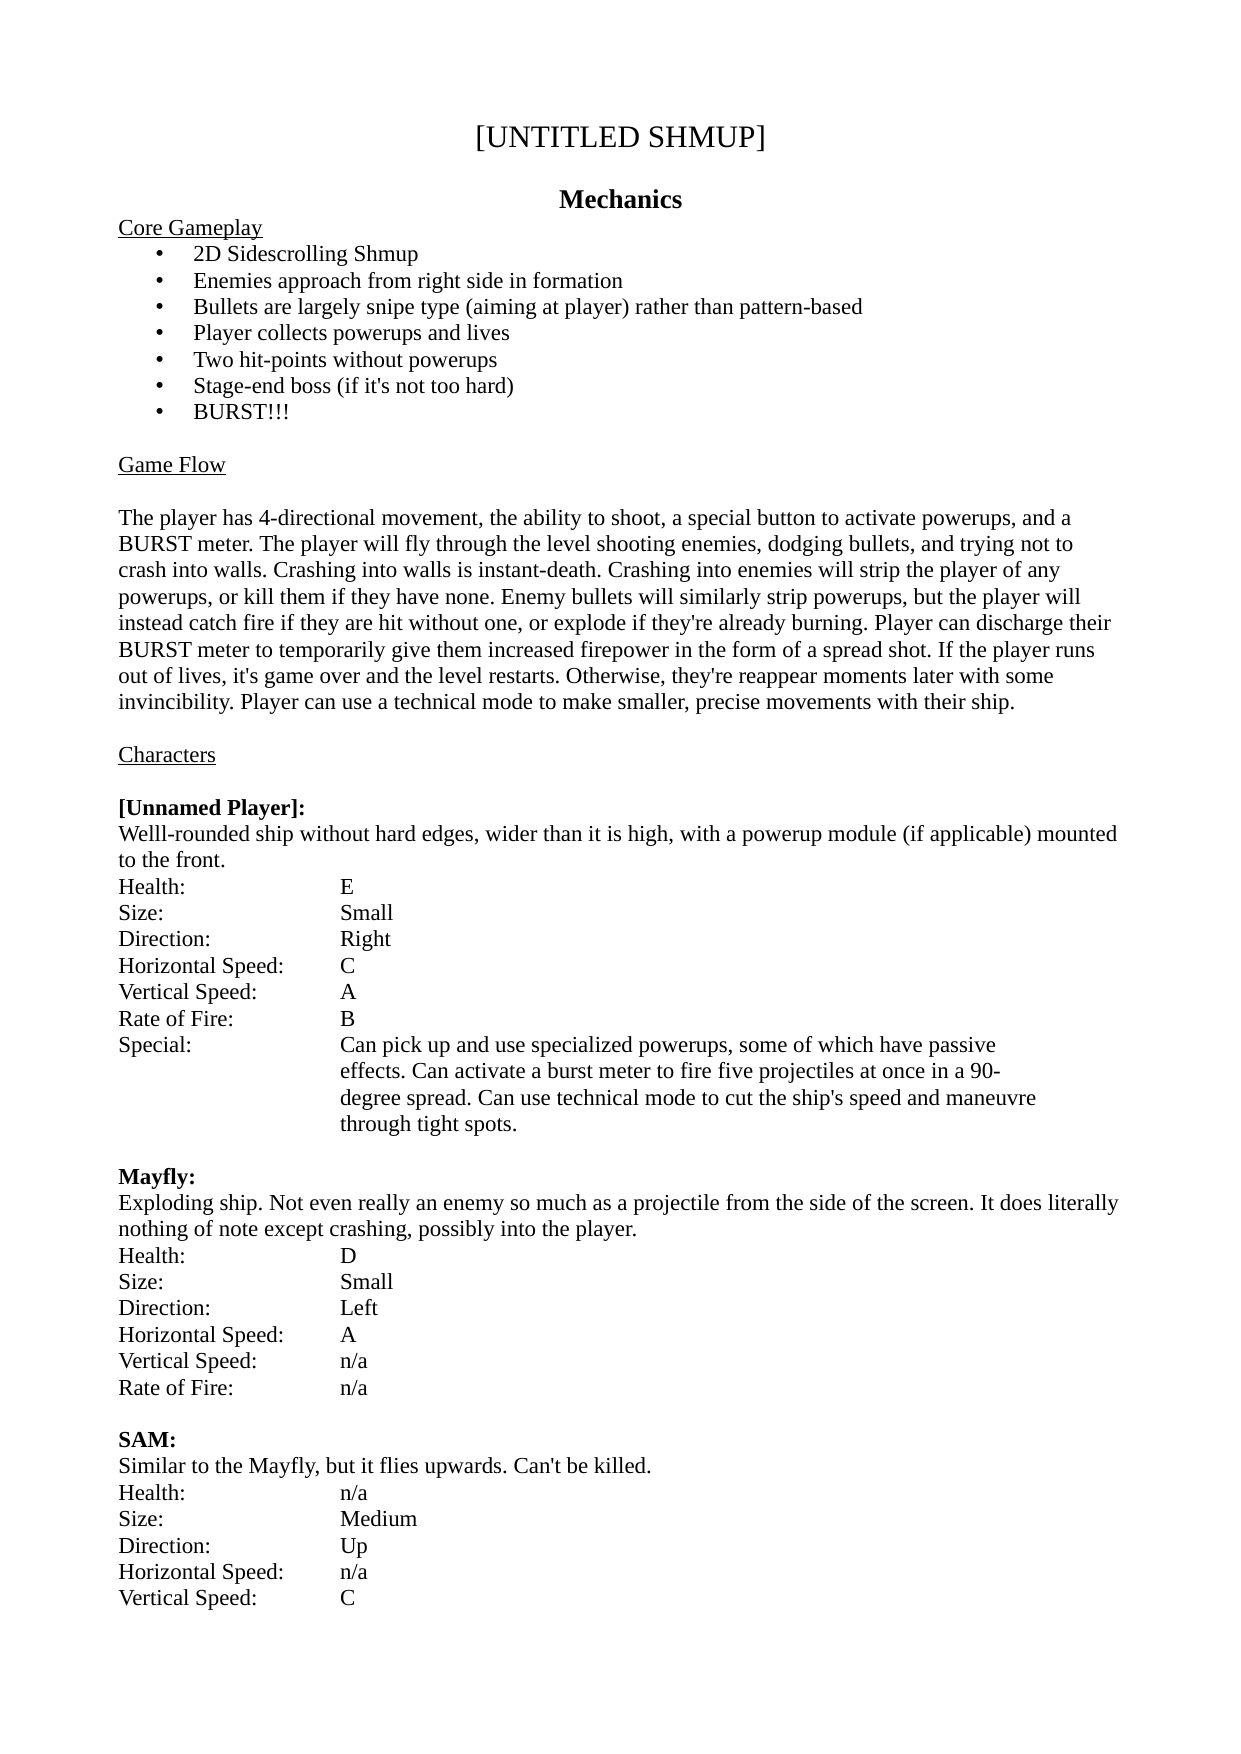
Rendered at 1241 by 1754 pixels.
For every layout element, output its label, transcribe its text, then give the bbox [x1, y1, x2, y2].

text Similar to the Mayfly, but it flies upwards. Can't be killed. [118, 1453, 1123, 1479]
list BURST!!! [156, 398, 1123, 425]
text Mayfly: [118, 1163, 1123, 1189]
text Horizontal Speed: A [118, 1321, 1123, 1347]
text Vertical Speed: n/a Rate of Fire: n/a [118, 1347, 1123, 1400]
text Vertical Speed: A [118, 978, 1123, 1004]
text Characters [118, 741, 1123, 767]
text Horizontal Speed: n/a [118, 1558, 1123, 1584]
text Direction: Left [118, 1294, 1123, 1321]
text [Unnamed Player]: [118, 794, 1123, 820]
text Health: n/a [118, 1479, 1123, 1505]
text Horizontal Speed: C [118, 952, 1123, 978]
text [UNTITLED SHMUP] [118, 118, 1123, 154]
list Player collects powerups and lives [156, 319, 1123, 346]
list Bullets are largely snipe type (aiming at player) rather than pattern-based [156, 293, 1123, 319]
text Health: D [118, 1242, 1123, 1268]
text Size: Small [118, 899, 1123, 926]
text Direction: Right [118, 926, 1123, 952]
text Special: Can pick up and use specialized powerups, some of which have passive effects. Can activate a burst meter to fire five projectiles at once in a 90- degree spread. Can use technical mode to cut the ship's speed and maneuvre through tight spots. [118, 1031, 1123, 1136]
text Rate of Fire: B [118, 1004, 1123, 1031]
text Size: Small [118, 1268, 1123, 1294]
text Direction: Up [118, 1532, 1123, 1558]
list 2D Sidescrolling Shmup [156, 240, 1123, 267]
text Welll-rounded ship without hard edges, wider than it is high, with a powerup module (if applicable) mounted to the front. [118, 820, 1123, 873]
list Enemies approach from right side in formation [156, 267, 1123, 293]
text Health: E [118, 873, 1123, 899]
text Vertical Speed: C [118, 1584, 1123, 1611]
text Exploding ship. Not even really an enemy so much as a projectile from the side of the screen. It does literally nothing of note except crashing, possibly into the player. [118, 1189, 1123, 1242]
text The player has 4-directional movement, the ability to shoot, a special button to activate powerups, and a BURST meter. The player will fly through the level shooting enemies, dodging bullets, and trying not to crash into walls. Crashing into walls is instant-death. Crashing into enemies will strip the player of any powerups, or kill them if they have none. Enemy bullets will similarly strip powerups, but the player will instead catch fire if they are hit without one, or explode if they're already burning. Player can discharge their BURST meter to temporarily give them increased firepower in the form of a spread shot. If the player runs out of lives, it's game over and the level restarts. Otherwise, they're reappear moments later with some invincibility. Player can use a technical mode to make smaller, precise movements with their ship. [118, 504, 1123, 715]
text Core Gameplay [118, 214, 1123, 240]
list Two hit-points without powerups [156, 346, 1123, 372]
list Stage-end boss (if it's not too hard) [156, 372, 1123, 398]
text SAM: [118, 1426, 1123, 1453]
text Game Flow [118, 451, 1123, 477]
text Mechanics [118, 183, 1123, 214]
text Size: Medium [118, 1505, 1123, 1532]
